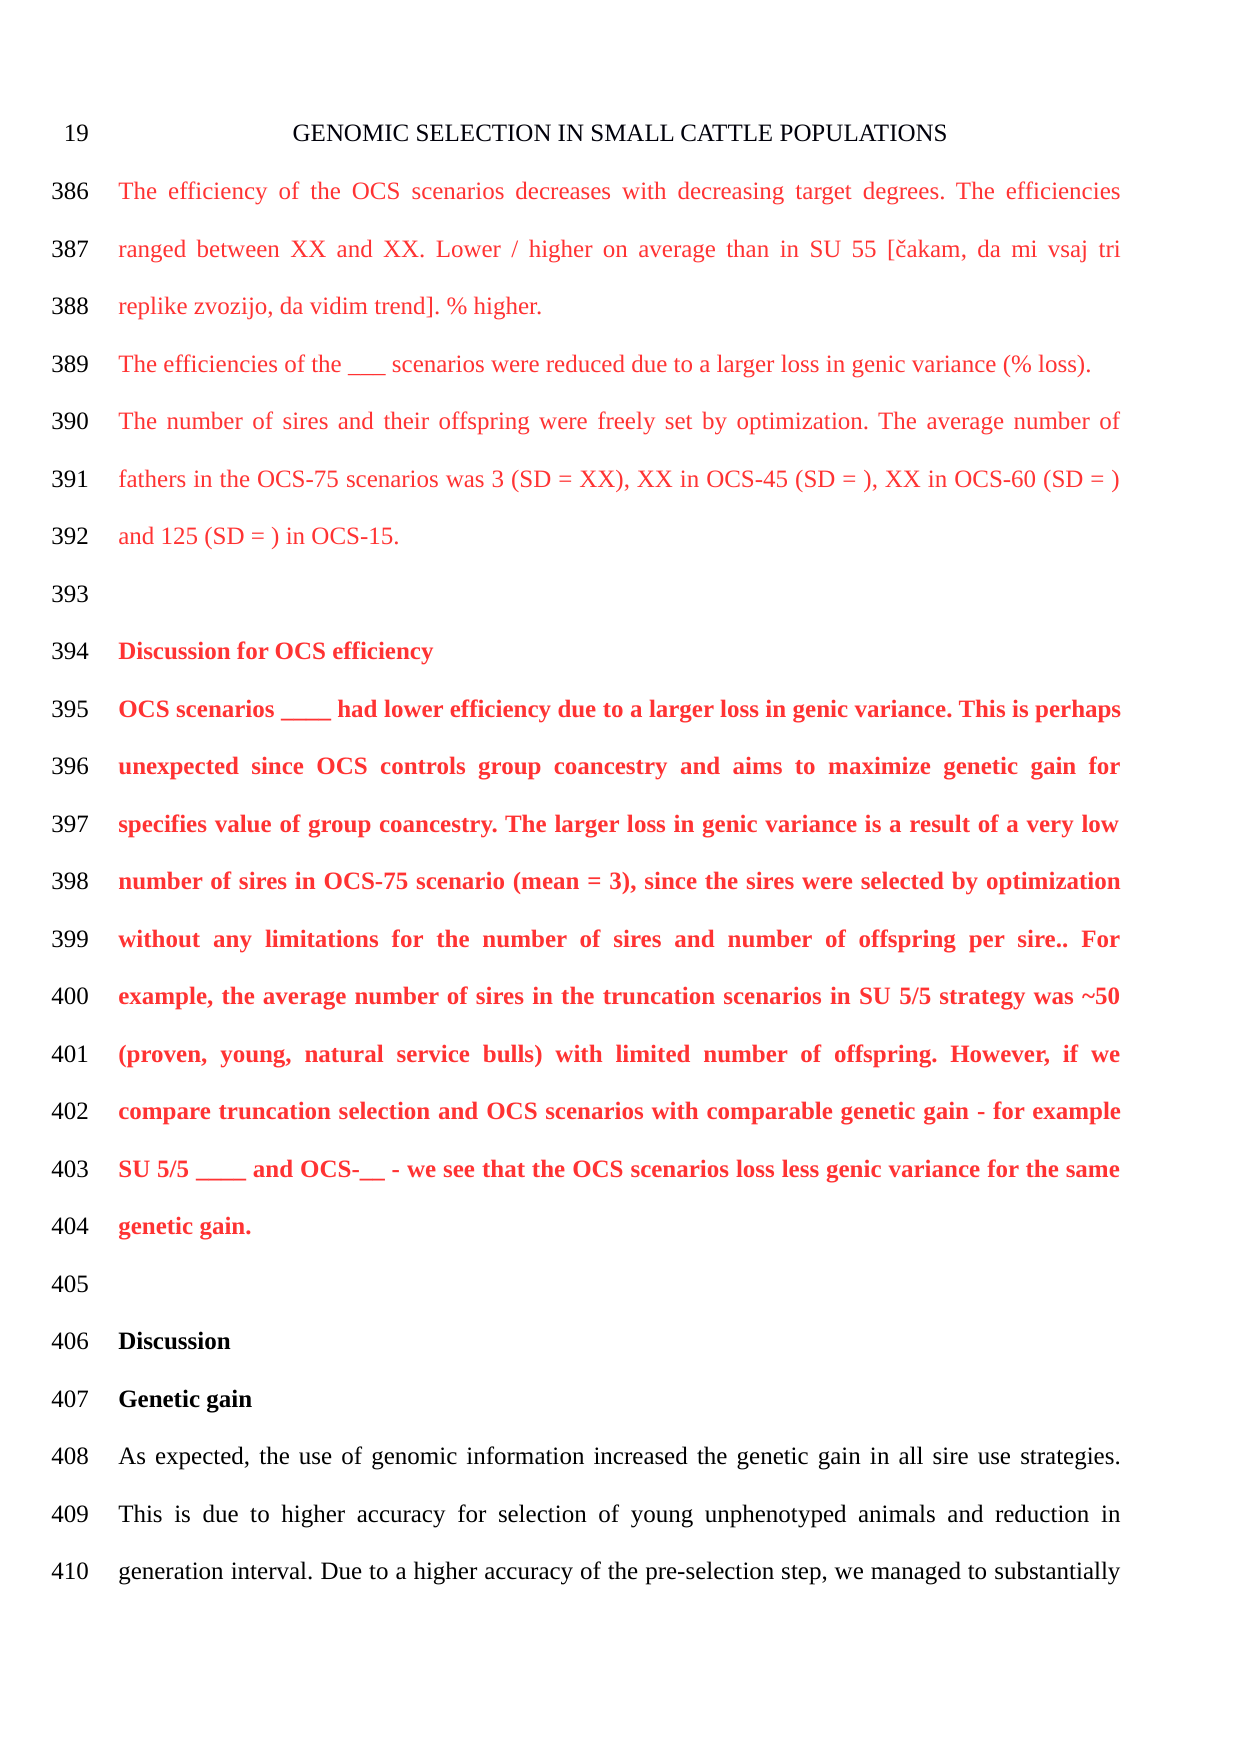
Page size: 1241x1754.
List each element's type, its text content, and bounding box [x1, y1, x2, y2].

text The efficiencies of the ___ scenarios were reduced due to a larger loss in genic variance (% loss). [118, 349, 1122, 378]
text The number of sires and their offspring were freely set by optimization. The average number of fathers in the OCS-75 scenarios was 3 (SD = XX), XX in OCS-45 (SD = ), XX in OCS-60 (SD = ) and 125 (SD = ) in OCS-15. [118, 406, 1122, 550]
text Discussion [118, 1326, 1122, 1355]
text Discussion for OCS efficiency [118, 636, 1122, 665]
text Genetic gain [118, 1384, 1122, 1413]
text The efficiency of the OCS scenarios decreases with decreasing target degrees. The efficiencies ranged between XX and XX. Lower / higher on average than in SU 55 [čakam, da mi vsaj tri replike zvozijo, da vidim trend]. % higher. [118, 176, 1122, 320]
text As expected, the use of genomic information increased the genetic gain in all sire use strategies. This is due to higher accuracy for selection of young unphenotyped animals and reduction in generation interval. Due to a higher accuracy of the pre-selection step, we managed to substantially [118, 1441, 1122, 1585]
text OCS scenarios ____ had lower efficiency due to a larger loss in genic variance. This is perhaps unexpected since OCS controls group coancestry and aims to maximize genetic gain for specifies value of group coancestry. The larger loss in genic variance is a result of a very low number of sires in OCS-75 scenario (mean = 3), since the sires were selected by optimization without any limitations for the number of sires and number of offspring per sire.. For example, the average number of sires in the truncation scenarios in SU 5/5 strategy was ~50 (proven, young, natural service bulls) with limited number of offspring. However, if we compare truncation selection and OCS scenarios with comparable genetic gain - for example SU 5/5 ____ and OCS-__ - we see that the OCS scenarios loss less genic variance for the same genetic gain. [118, 694, 1122, 1240]
